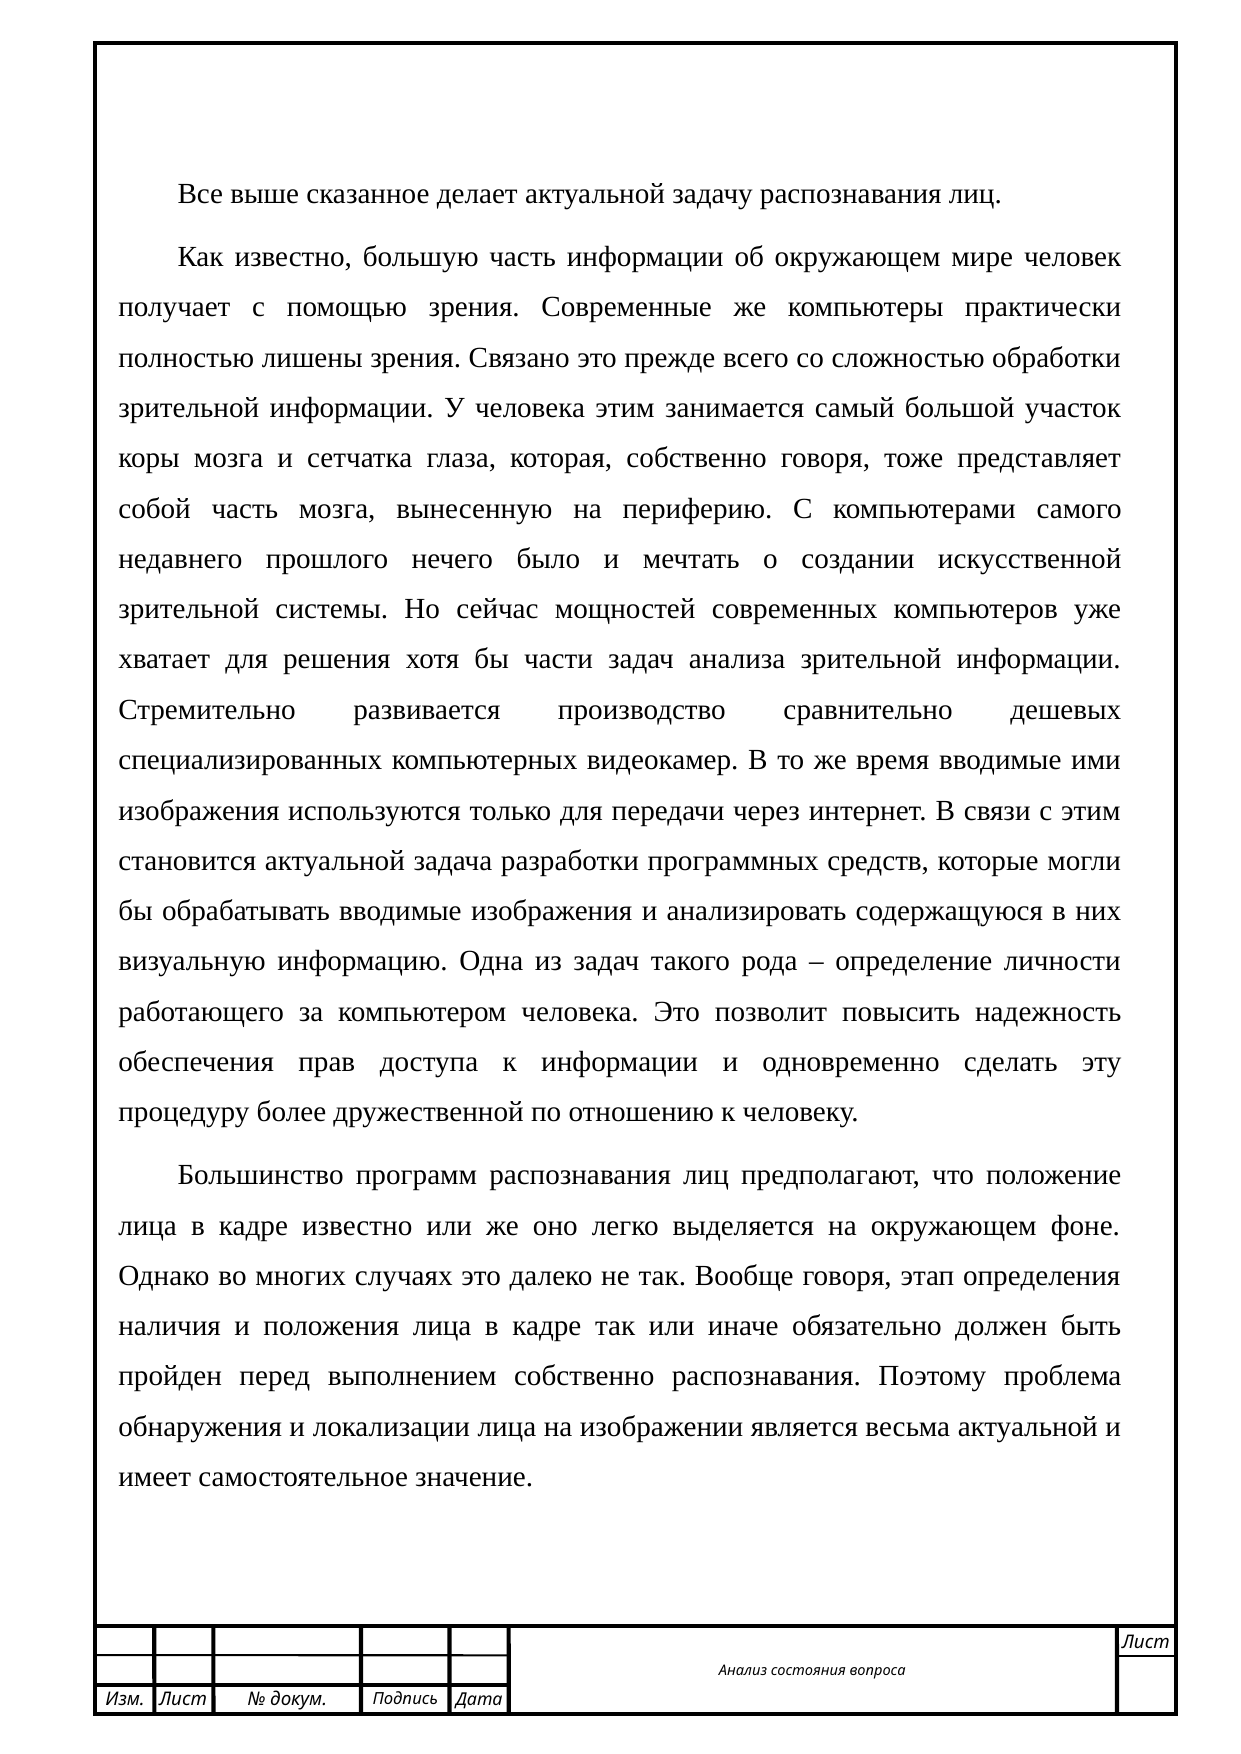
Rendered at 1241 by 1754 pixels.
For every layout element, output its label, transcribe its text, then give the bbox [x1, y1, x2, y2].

text Как известно, большую часть информации об окружающем мире человек получает с помощью зрения. Современные же компьютеры практически полностью лишены зрения. Связано это прежде всего со сложностью обработки зрительной информации. У человека этим занимается самый большой участок коры мозга и сетчатка глаза, которая, собственно говоря, тоже представляет собой часть мозга, вынесенную на периферию. С компьютерами самого недавнего прошлого нечего было и мечтать о создании искусственной зрительной системы. Но сейчас мощностей современных компьютеров уже хватает для решения хотя бы части задач анализа зрительной информации. Стремительно развивается производство сравнительно дешевых специализированных компьютерных видеокамер. В то же время вводимые ими изображения используются только для передачи через интернет. В связи с этим становится актуальной задача разработки программных средств, которые могли бы обрабатывать вводимые изображения и анализировать содержащуюся в них визуальную информацию. Одна из задач такого рода – определение личности работающего за компьютером человека. Это позволит повысить надежность обеспечения прав доступа к информации и одновременно сделать эту процедуру более дружественной по отношению к человеку. [118, 239, 1122, 1128]
text Все выше сказанное делает актуальной задачу распознавания лиц. [118, 176, 1122, 210]
text Большинство программ распознавания лиц предполагают, что положение лица в кадре известно или же оно легко выделяется на окружающем фоне. Однако во многих случаях это далеко не так. Вообще говоря, этап определения наличия и положения лица в кадре так или иначе обязательно должен быть пройден перед выполнением собственно распознавания. Поэтому проблема обнаружения и локализации лица на изображении является весьма актуальной и имеет самостоятельное значение. [118, 1157, 1122, 1493]
